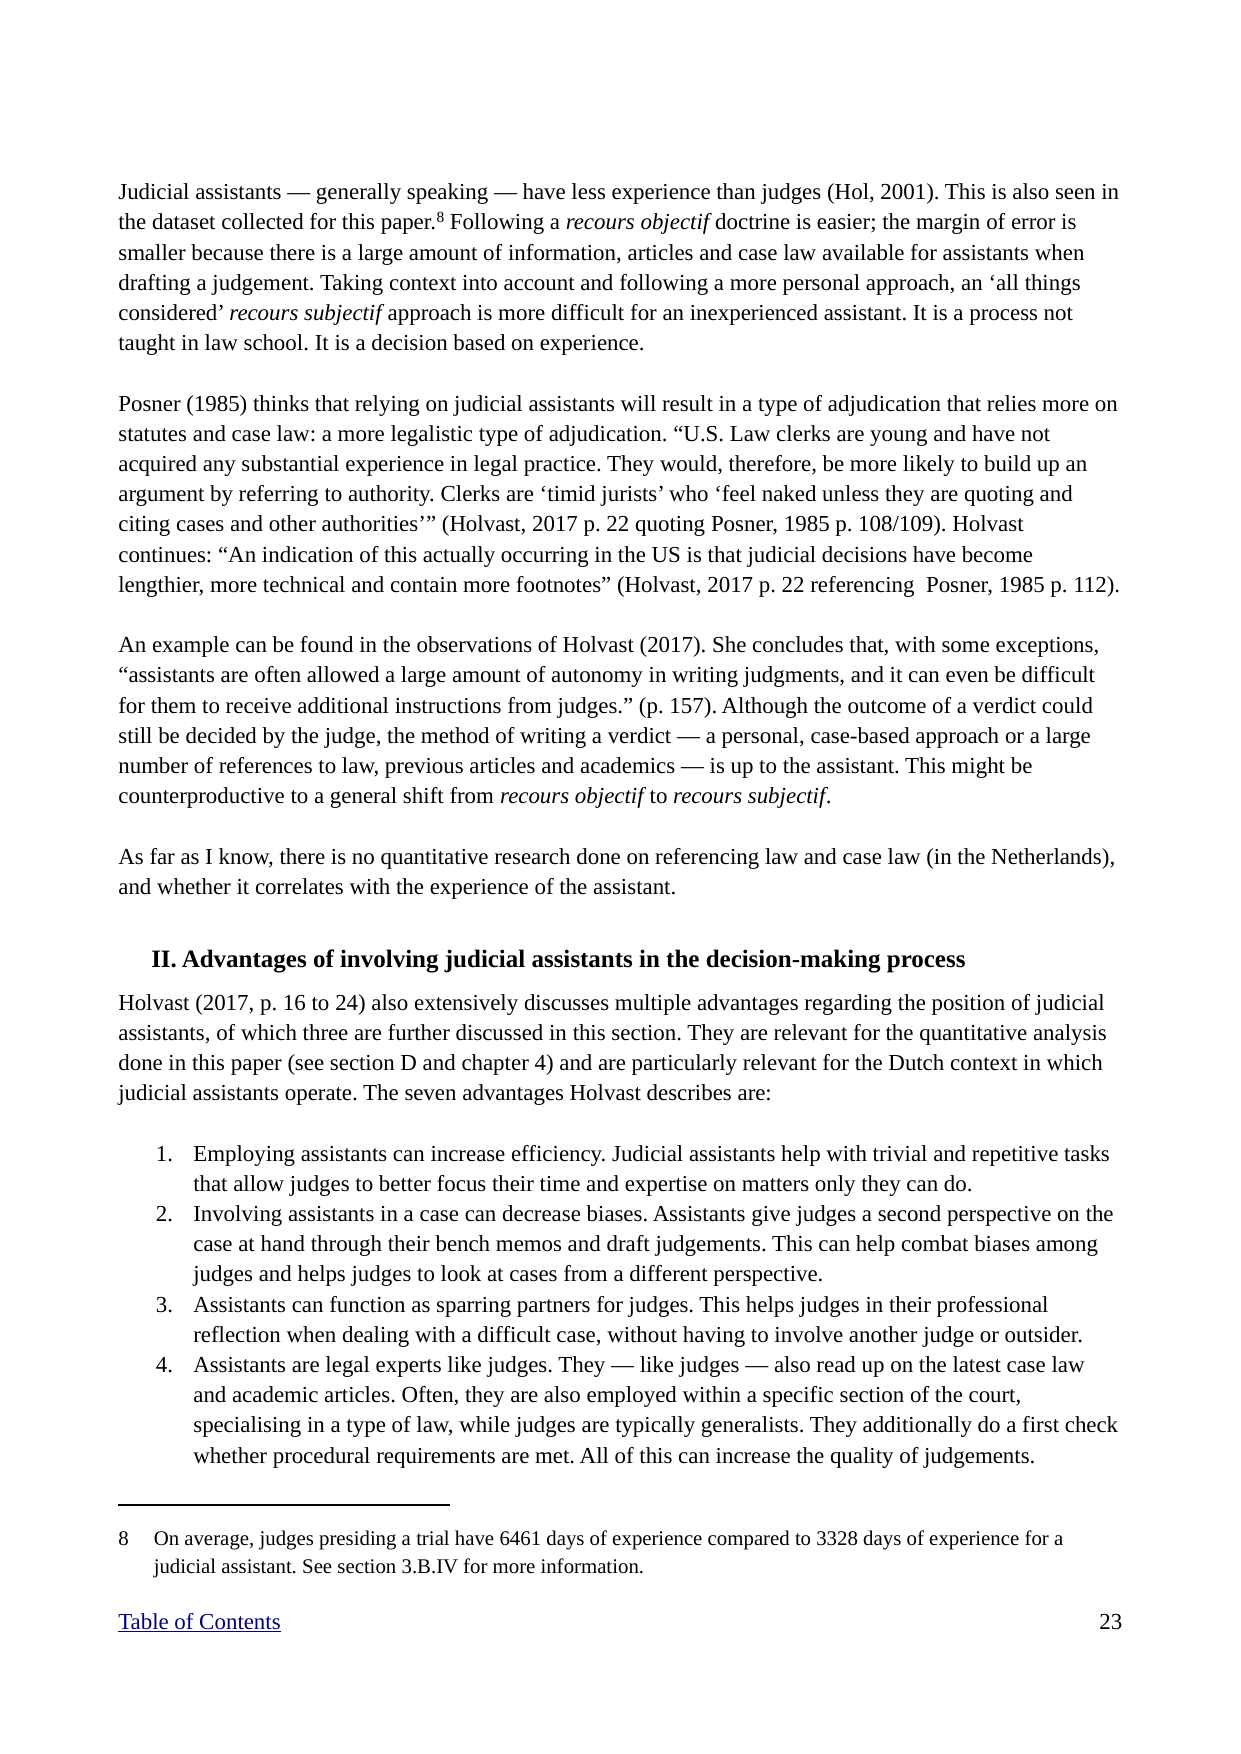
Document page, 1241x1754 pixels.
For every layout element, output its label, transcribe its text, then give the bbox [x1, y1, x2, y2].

text Holvast (2017, p. 16 to 24) also extensively discusses multiple advantages regarding the position of judicial assistants, of which three are further discussed in this section. They are relevant for the quantitative analysis done in this paper (see section D and chapter 4) and are particularly relevant for the Dutch context in which judicial assistants operate. The seven advantages Holvast describes are: [118, 989, 1122, 1106]
text Judicial assistants — generally speaking — have less experience than judges (Hol, 2001). This is also seen in the dataset collected for this paper. Following a recours objectif doctrine is easier; the margin of error is smaller because there is a large amount of information, articles and case law available for assistants when drafting a judgement. Taking context into account and following a more personal approach, an ‘all things considered’ recours subjectif approach is more difficult for an inexperienced assistant. It is a process not taught in law school. It is a decision based on experience. [118, 178, 1122, 356]
list Employing assistants can increase efficiency. Judicial assistants help with trivial and repetitive tasks that allow judges to better focus their time and expertise on matters only they can do. [156, 1140, 1122, 1196]
text Posner (1985) thinks that relying on judicial assistants will result in a type of adjudication that relies more on statutes and case law: a more legalistic type of adjudication. “U.S. Law clerks are young and have not acquired any substantial experience in legal practice. They would, therefore, be more likely to build up an [118, 389, 1122, 476]
text An example can be found in the observations of Holvast (2017). She concludes that, with some exceptions, “assistants are often allowed a large amount of autonomy in writing judgments, and it can even be difficult for them to receive additional instructions from judges.” (p. 157). Although the outcome of a verdict could still be decided by the judge, the method of writing a verdict — a personal, case-based approach or a large number of references to law, previous articles and academics — is up to the assistant. This might be counterproductive to a general shift from recours objectif to recours subjectif. [118, 631, 1122, 809]
text As far as I know, there is no quantitative research done on referencing law and case law (in the Netherlands), and whether it correlates with the experience of the assistant. [118, 843, 1122, 899]
list Involving assistants in a case can decrease biases. Assistants give judges a second perspective on the case at hand through their bench memos and draft judgements. This can help combat biases among judges and helps judges to look at cases from a different perspective. [156, 1200, 1122, 1287]
text On average, judges presiding a trial have 6461 days of experience compared to 3328 days of experience for a judicial assistant. See section 3.B.IV for more information. [118, 1526, 1122, 1578]
text argument by referring to authority. Clerks are ‘timid jurists’ who ‘feel naked unless they are quoting and citing cases and other authorities’” (Holvast, 2017 p. 22 quoting Posner, 1985 p. 108/109). Holvast continues: “An indication of this actually occurring in the US is that judicial decisions have become lengthier, more technical and contain more footnotes” (Holvast, 2017 p. 22 referencing Posner, 1985 p. 112). [118, 480, 1122, 597]
list Assistants are legal experts like judges. They — like judges — also read up on the latest case law and academic articles. Often, they are also employed within a specific section of the court, specialising in a type of law, while judges are typically generalists. They additionally do a first check whether procedural requirements are met. All of this can increase the quality of judgements. [156, 1351, 1122, 1468]
list Assistants can function as sparring partners for judges. This helps judges in their professional reflection when dealing with a difficult case, without having to involve another judge or outsider. [156, 1291, 1122, 1347]
subtitle II. Advantages of involving judicial assistants in the decision-making process [151, 944, 1122, 972]
